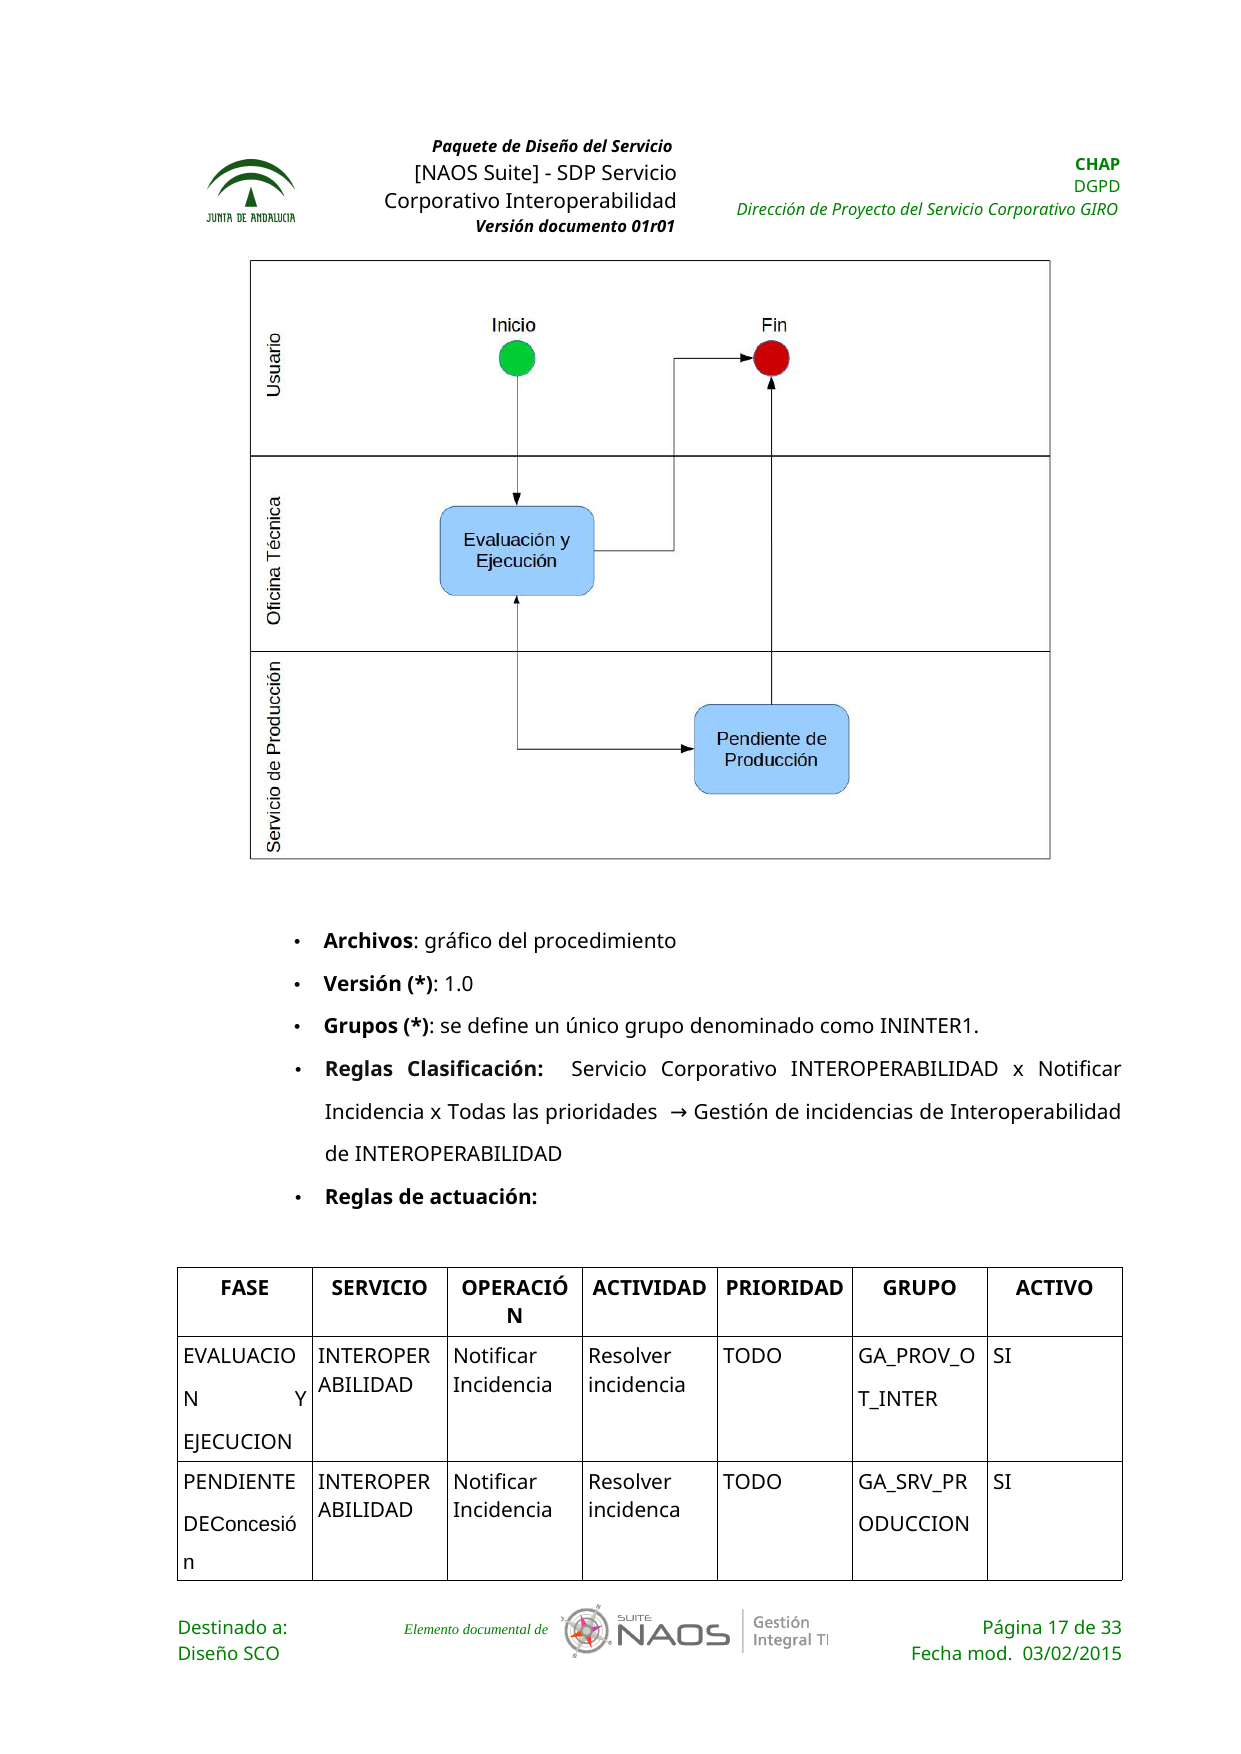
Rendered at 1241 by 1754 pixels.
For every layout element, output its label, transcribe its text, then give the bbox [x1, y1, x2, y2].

picture [560, 1604, 829, 1658]
picture [235, 248, 1064, 870]
table_cell SI [988, 1337, 1122, 1461]
list Reglas de actuación: [295, 1182, 1122, 1211]
picture [201, 159, 298, 226]
list Grupos (*): se define un único grupo denominado como ININTER1. [294, 1012, 1122, 1040]
table_header OPERACIÓN [448, 1268, 582, 1336]
table_cell TODO [718, 1337, 852, 1461]
table_cell TODO [718, 1462, 852, 1579]
table_cell SI [988, 1462, 1122, 1579]
table_cell GA_PROV_OT_INTER [853, 1337, 987, 1461]
table_cell Notificar Incidencia [448, 1337, 582, 1461]
table_header ACTIVO [988, 1268, 1122, 1336]
table_cell INTEROPERABILIDAD [313, 1337, 447, 1461]
table_cell GA_SRV_PRODUCCION [853, 1462, 987, 1579]
table_header GRUPO [853, 1268, 987, 1336]
table_header SERVICIO [313, 1268, 447, 1336]
list Versión (*): 1.0 [294, 969, 1122, 997]
table_cell Resolver incidenca [583, 1462, 717, 1579]
table_header PRIORIDAD [718, 1268, 852, 1336]
list Reglas Clasificación: Servicio Corporativo INTEROPERABILIDAD x Notificar Incidencia x Todas las prioridades → Gestión de incidencias de Interoperabilidad de INTEROPERABILIDAD [295, 1054, 1122, 1168]
table_cell Resolver incidencia [583, 1337, 717, 1461]
table_header ACTIVIDAD [583, 1268, 717, 1336]
table_cell EVALUACION Y EJECUCION [178, 1337, 312, 1461]
table_cell Notificar Incidencia [448, 1462, 582, 1579]
table_cell PENDIENTE DEConcesión [178, 1462, 312, 1579]
list Archivos: gráfico del procedimiento [294, 926, 1122, 955]
table_cell INTEROPERABILIDAD [313, 1462, 447, 1579]
table_header FASE [178, 1268, 312, 1336]
